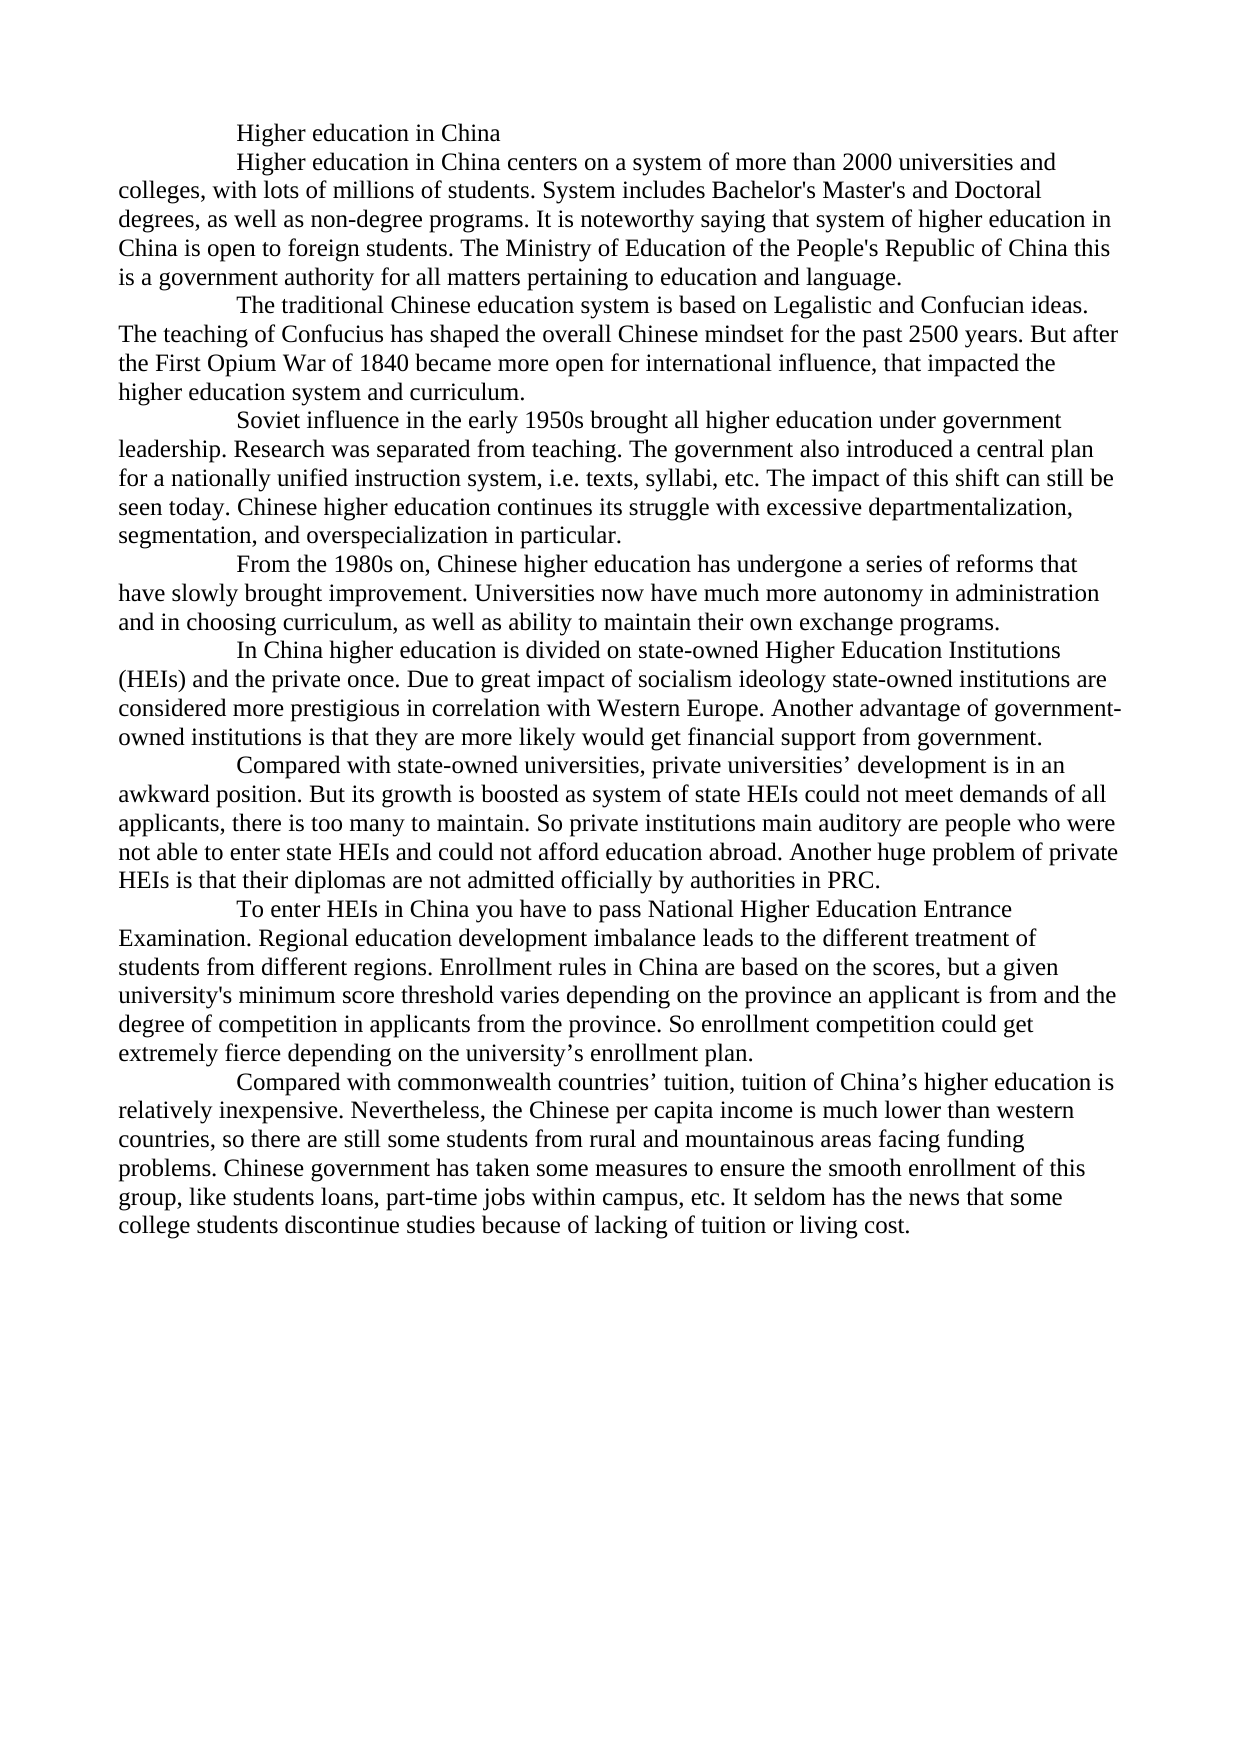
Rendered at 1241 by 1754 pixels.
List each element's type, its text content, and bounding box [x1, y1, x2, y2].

text To enter HEIs in China you have to pass National Higher Education Entrance Examination. Regional education development imbalance leads to the different treatment of students from different regions. Enrollment rules in China are based on the scores, but a given university's minimum score threshold varies depending on the province an applicant is from and the degree of competition in applicants from the province. So enrollment competition could get extremely fierce depending on the university’s enrollment plan. [118, 894, 1122, 1067]
text The traditional Chinese education system is based on Legalistic and Confucian ideas. The teaching of Confucius has shaped the overall Chinese mindset for the past 2500 years. But after the First Opium War of 1840 became more open for international influence, that impacted the higher education system and curriculum. [118, 291, 1122, 406]
text Higher education in China centers on a system of more than 2000 universities and colleges, with lots of millions of students. System includes Bachelor's Master's and Doctoral degrees, as well as non-degree programs. It is noteworthy saying that system of higher education in China is open to foreign students. The Ministry of Education of the People's Republic of China this is a government authority for all matters pertaining to education and language. [118, 147, 1122, 291]
text From the 1980s on, Chinese higher education has undergone a series of reforms that have slowly brought improvement. Universities now have much more autonomy in administration and in choosing curriculum, as well as ability to maintain their own exchange programs. [118, 549, 1122, 636]
text Compared with state-owned universities, private universities’ development is in an awkward position. But its growth is boosted as system of state HEIs could not meet demands of all applicants, there is too many to maintain. So private institutions main auditory are people who were not able to enter state HEIs and could not afford education abroad. Another huge problem of private HEIs is that their diplomas are not admitted officially by authorities in PRC. [118, 751, 1122, 894]
text Soviet influence in the early 1950s brought all higher education under government leadership. Research was separated from teaching. The government also introduced a central plan for a nationally unified instruction system, i.e. texts, syllabi, etc. The impact of this shift can still be seen today. Chinese higher education continues its struggle with excessive departmentalization, segmentation, and overspecialization in particular. [118, 406, 1122, 549]
text Compared with commonwealth countries’ tuition, tuition of China’s higher education is relatively inexpensive. Nevertheless, the Chinese per capita income is much lower than western countries, so there are still some students from rural and mountainous areas facing funding problems. Chinese government has taken some measures to ensure the smooth enrollment of this group, like students loans, part-time jobs within campus, etc. It seldom has the news that some college students discontinue studies because of lacking of tuition or living cost. [118, 1067, 1122, 1239]
text Higher education in China [118, 118, 1122, 147]
text In China higher education is divided on state-owned Higher Education Institutions (HEIs) and the private once. Due to great impact of socialism ideology state-owned institutions are considered more prestigious in correlation with Western Europe. Another advantage of government-owned institutions is that they are more likely would get financial support from government. [118, 636, 1122, 751]
